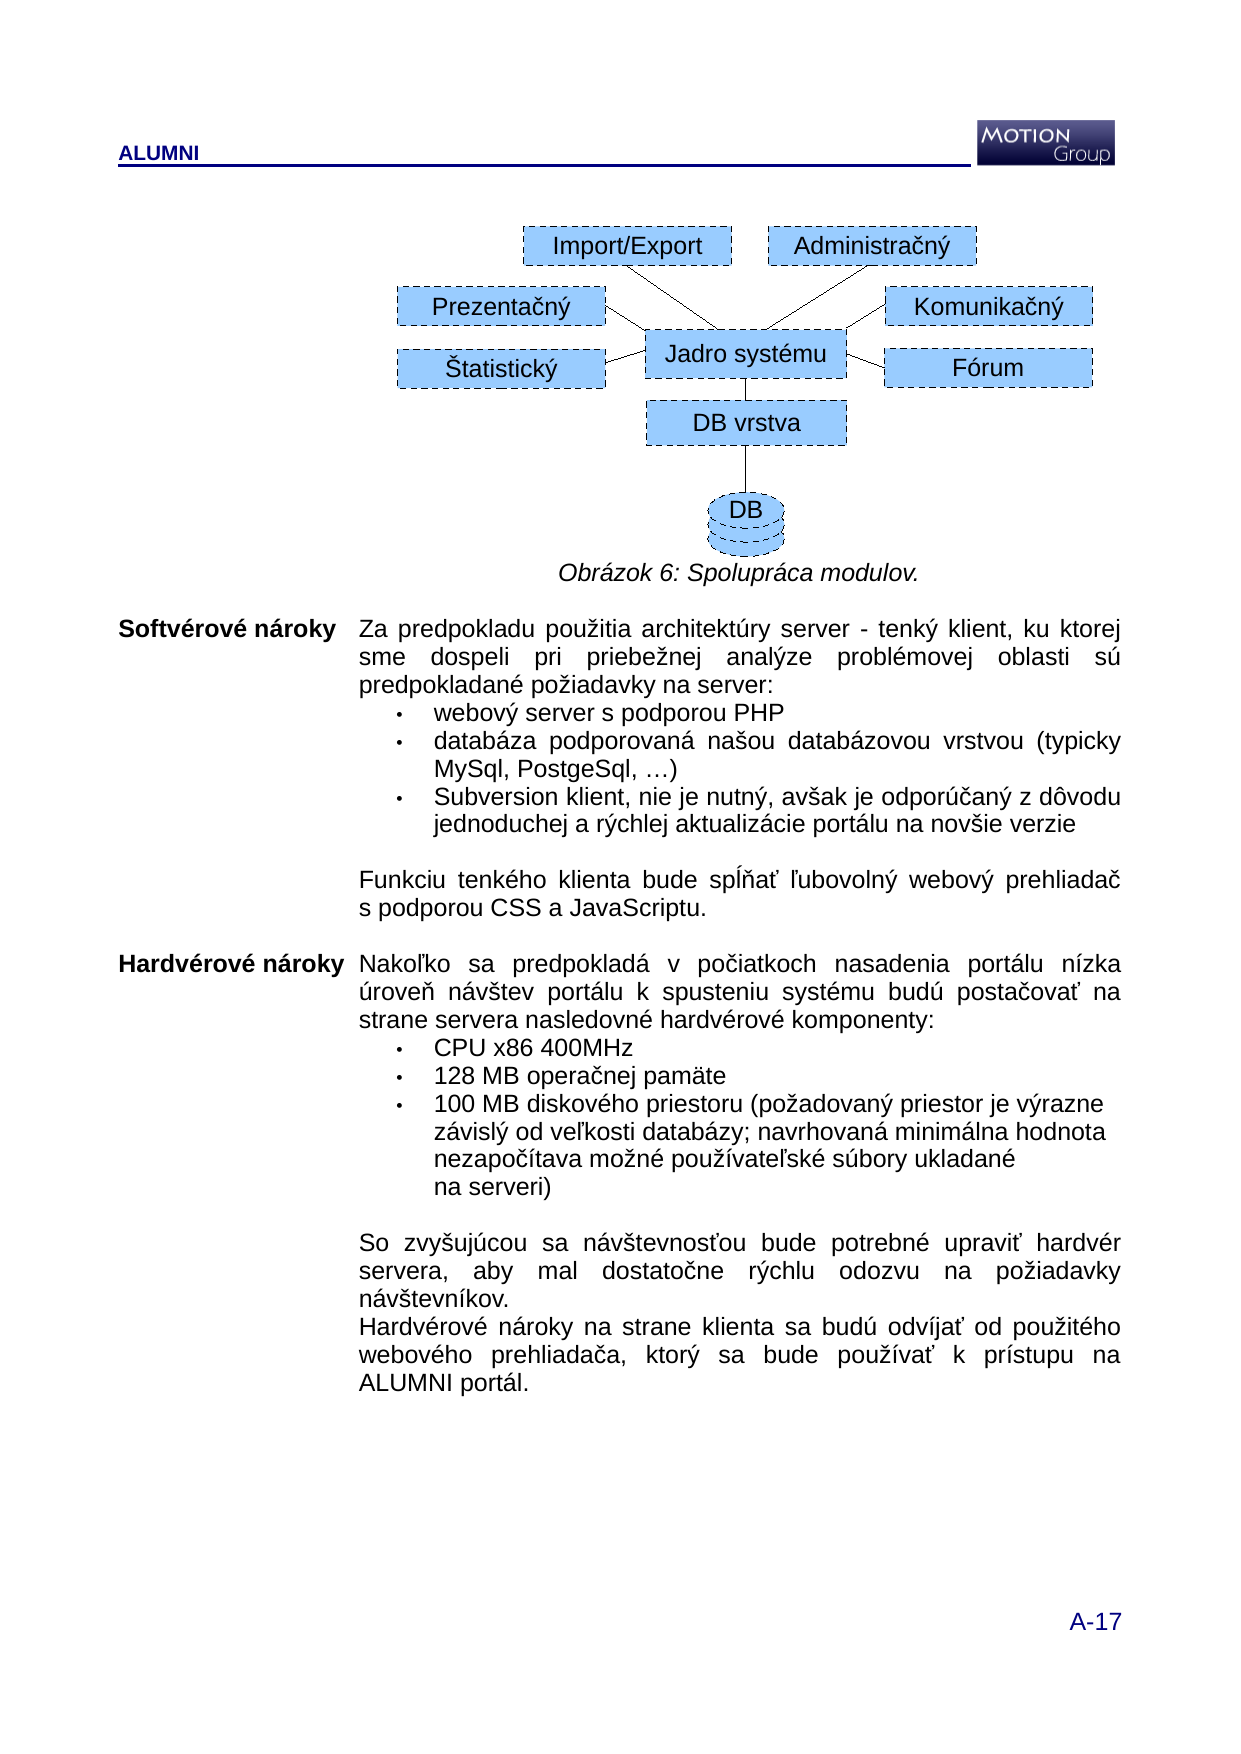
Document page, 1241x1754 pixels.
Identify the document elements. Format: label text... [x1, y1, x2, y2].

list webový server s podporou PHP [396, 699, 1122, 727]
text Hardvérové nároky na strane klienta sa budú odvíjať od použitého webového prehliadača, ktorý sa bude používať k prístupu na ALUMNI portál. [358, 1313, 1122, 1397]
subtitle Softvérové nároky [118, 615, 358, 643]
picture [971, 112, 1122, 172]
list CPU x86 400MHz [396, 1034, 1122, 1062]
list databáza podporovaná našou databázovou vrstvou (typicky MySql, PostgeSql, …) [396, 727, 1122, 782]
list 128 MB operačnej pamäte [396, 1062, 1122, 1089]
list Subversion klient, nie je nutný, avšak je odporúčaný z dôvodu jednoduchej a rýchlej aktualizácie portálu na novšie verzie [396, 782, 1122, 838]
text Nakoľko sa predpokladá v počiatkoch nasadenia portálu nízka úroveň návštev portálu k spusteniu systému budú postačovať na strane servera nasledovné hardvérové komponenty: [358, 950, 1122, 1034]
text So zvyšujúcou sa návštevnosťou bude potrebné upraviť hardvér servera, aby mal dostatočne rýchlu odozvu na požiadavky návštevníkov. [358, 1229, 1122, 1313]
list 100 MB diskového priestoru (požadovaný priestor je výrazne závislý od veľkosti databázy; navrhovaná minimálna hodnota nezapočítava možné používateľské súbory ukladané na serveri) [396, 1089, 1122, 1201]
subtitle Hardvérové nároky [118, 950, 358, 978]
text Funkciu tenkého klienta bude spĺňať ľubovolný webový prehliadač s podporou CSS a JavaScriptu. [358, 866, 1122, 922]
text Obrázok 6: Spolupráca modulov. [358, 559, 1122, 587]
text Za predpokladu použitia architektúry server - tenký klient, ku ktorej sme dospeli pri priebežnej analýze problémovej oblasti sú predpokladané požiadavky na server: [358, 615, 1122, 699]
